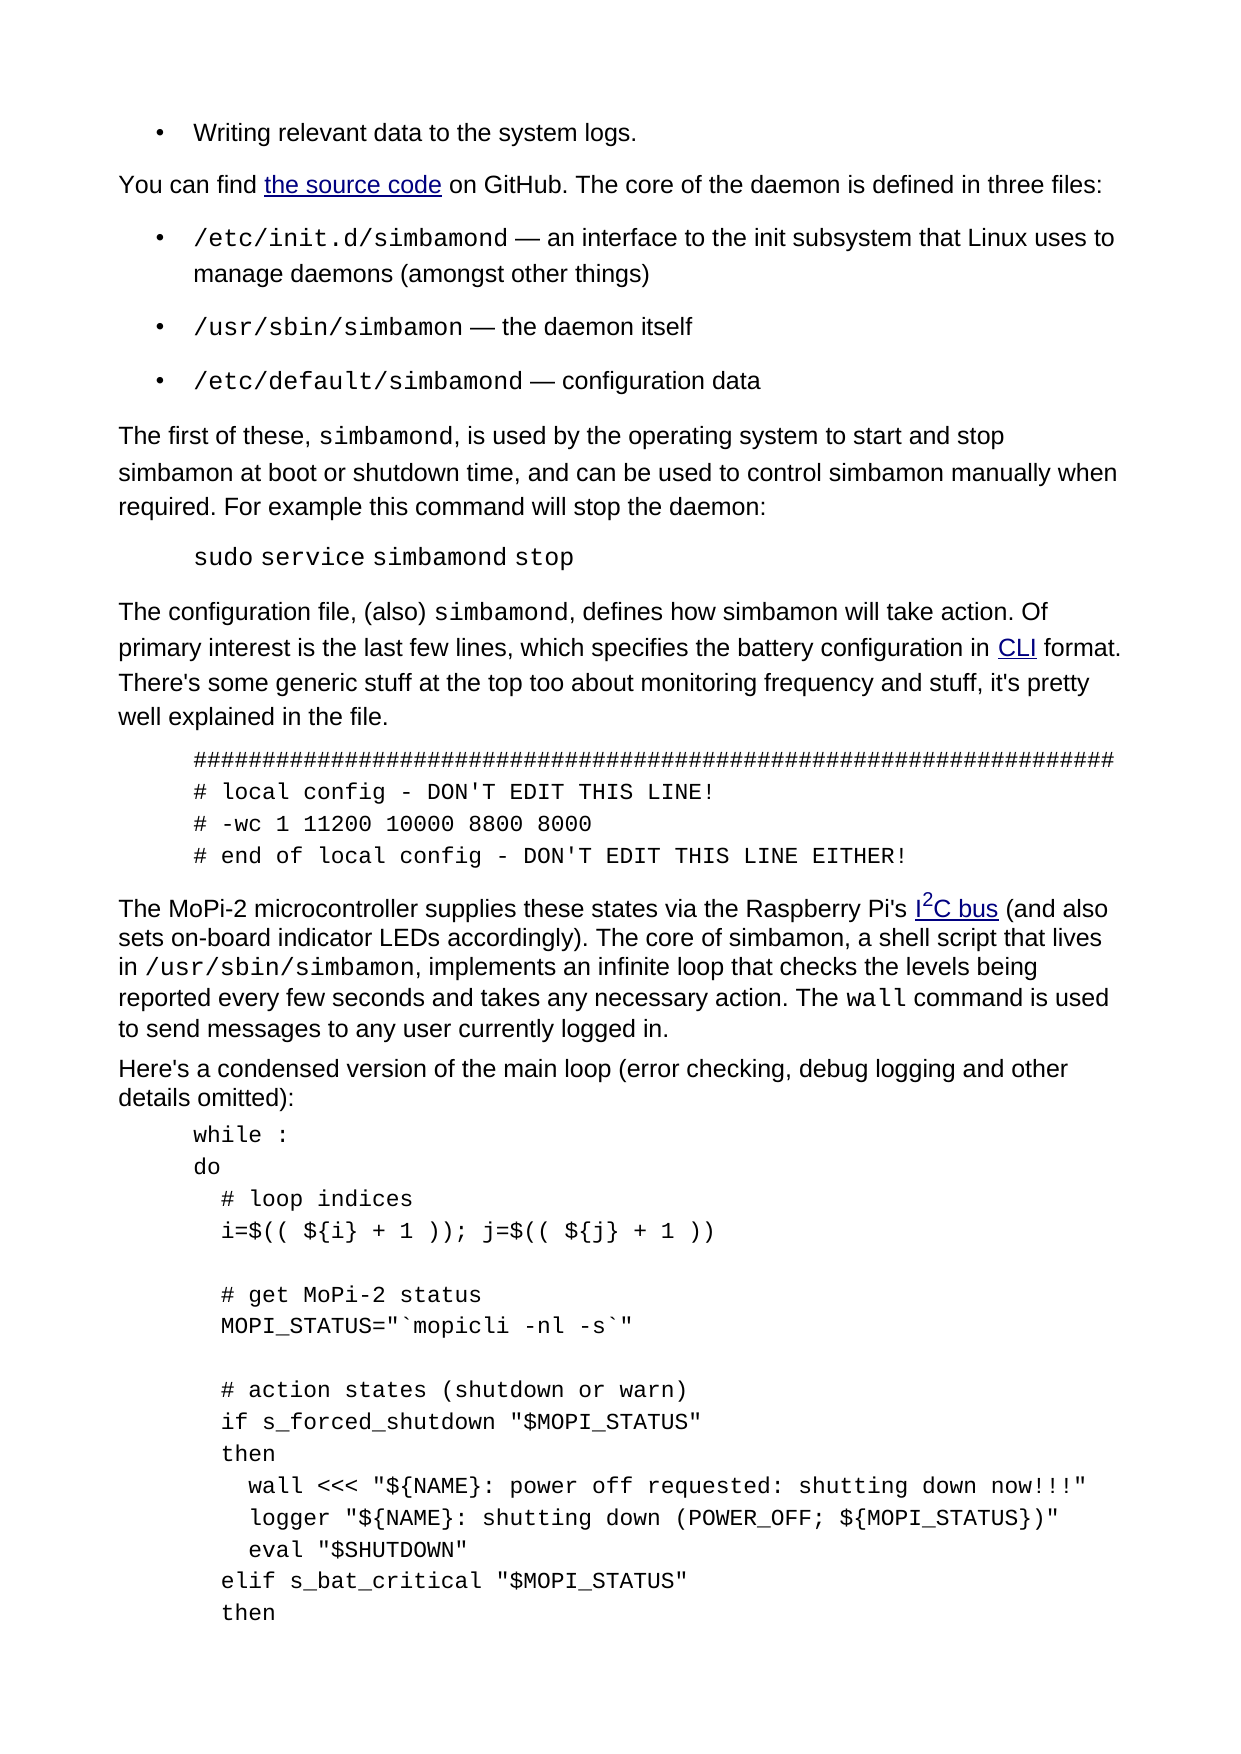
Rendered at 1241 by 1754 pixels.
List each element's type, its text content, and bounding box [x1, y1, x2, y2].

text logger "${NAME}: shutting down (POWER_OFF; ${MOPI_STATUS})" [193, 1506, 1122, 1532]
list /etc/default/simbamond — configuration data [156, 366, 1122, 397]
text You can find the source code on GitHub. The core of the daemon is defined in three files: [118, 170, 1122, 199]
list Writing relevant data to the system logs. [156, 118, 1122, 147]
text # end of local config - DON'T EDIT THIS LINE EITHER! [193, 844, 1122, 870]
text # local config - DON'T EDIT THIS LINE! [193, 780, 1122, 806]
text MOPI_STATUS="`mopicli -nl -s`" [193, 1315, 1122, 1341]
text ################################################################### [193, 748, 1122, 774]
text sudo service simbamond stop [193, 544, 1122, 573]
text # -wc 1 11200 10000 8800 8000 [193, 812, 1122, 838]
text if s_forced_shutdown "$MOPI_STATUS" [193, 1411, 1122, 1436]
text # action states (shutdown or warn) [193, 1379, 1122, 1404]
text The configuration file, (also) simbamond, defines how simbamon will take action. Of primary interest is the last few lines, which specifies the battery configuration in CLI format. There's some generic stuff at the top too about monitoring frequency and stuff, it's pretty well explained in the file. [118, 597, 1122, 731]
text while : [193, 1124, 1122, 1149]
text elif s_bat_critical "$MOPI_STATUS" [193, 1570, 1122, 1596]
text do [193, 1156, 1122, 1181]
text The MoPi-2 microcontroller supplies these states via the Raspberry Pi's I2C bus (and also sets on-board indicator LEDs accordingly). The core of simbamon, a shell script that lives in /usr/sbin/simbamon, implements an infinite loop that checks the levels being reported every few seconds and takes any necessary action. The wall command is used to send messages to any user currently logged in. [118, 888, 1122, 1043]
text eval "$SHUTDOWN" [193, 1538, 1122, 1564]
text Here's a condensed version of the main loop (error checking, debug logging and other details omitted): [118, 1054, 1122, 1112]
text then [193, 1442, 1122, 1468]
list /etc/init.d/simbamond — an interface to the init subsystem that Linux uses to manage daemons (amongst other things) [156, 223, 1122, 288]
text # get MoPi-2 status [193, 1283, 1122, 1309]
text # loop indices [193, 1187, 1122, 1213]
list /usr/sbin/simbamon — the daemon itself [156, 311, 1122, 342]
text then [193, 1602, 1122, 1628]
text The first of these, simbamond, is used by the operating system to start and stop simbamon at boot or shutdown time, and can be used to control simbamon manually when required. For example this command will stop the daemon: [118, 421, 1122, 521]
text wall <<< "${NAME}: power off requested: shutting down now!!!" [193, 1474, 1122, 1500]
text i=$(( ${i} + 1 )); j=$(( ${j} + 1 )) [193, 1219, 1122, 1245]
